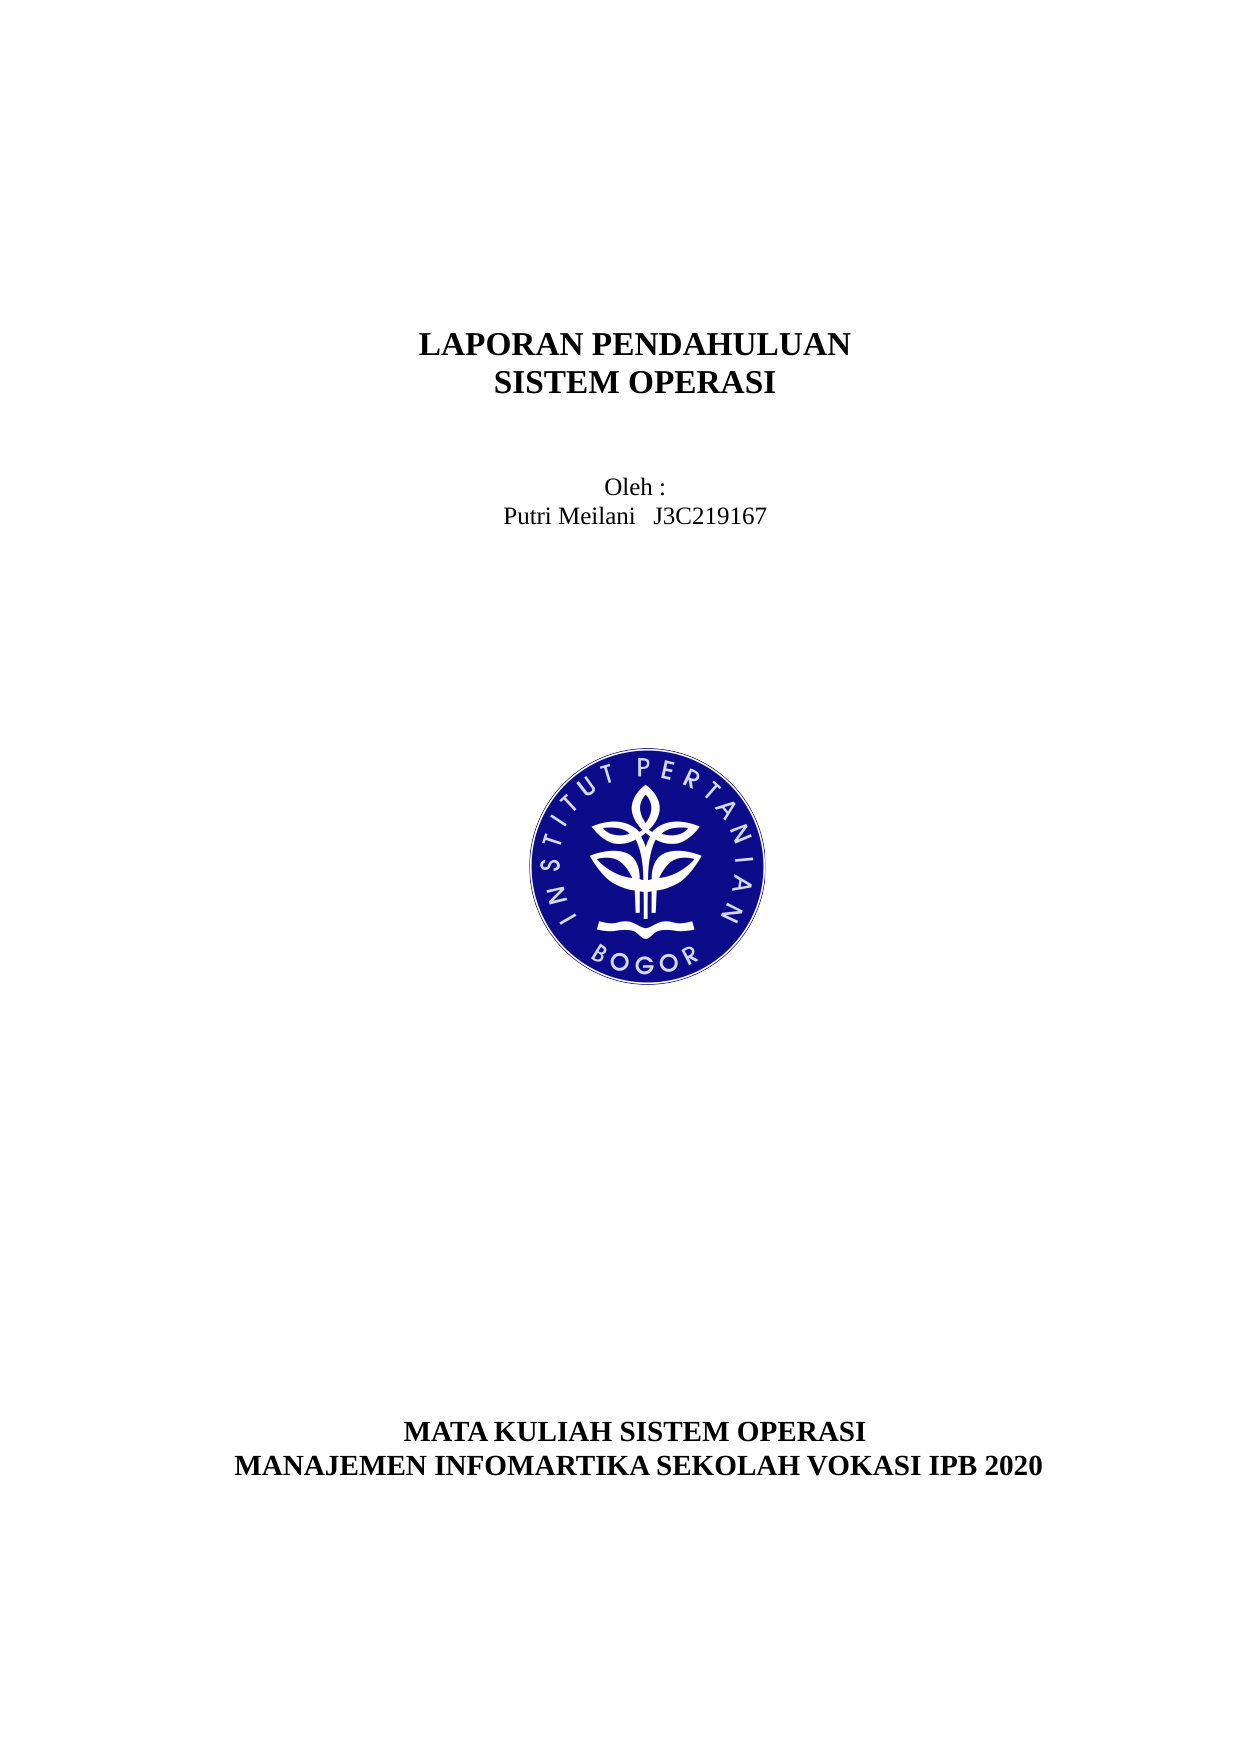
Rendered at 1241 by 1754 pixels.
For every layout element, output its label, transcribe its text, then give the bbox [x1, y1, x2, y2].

picture [529, 748, 766, 985]
text Oleh : [177, 472, 1093, 501]
text LAPORAN pendahuluan sistem operasi [177, 324, 1093, 439]
text mata kuliah sistem operasi Manajemen Infomartika Sekolah Vokasi IPB 2020 [177, 1414, 1093, 1481]
text Putri Meilani J3C219167 [177, 501, 1093, 530]
